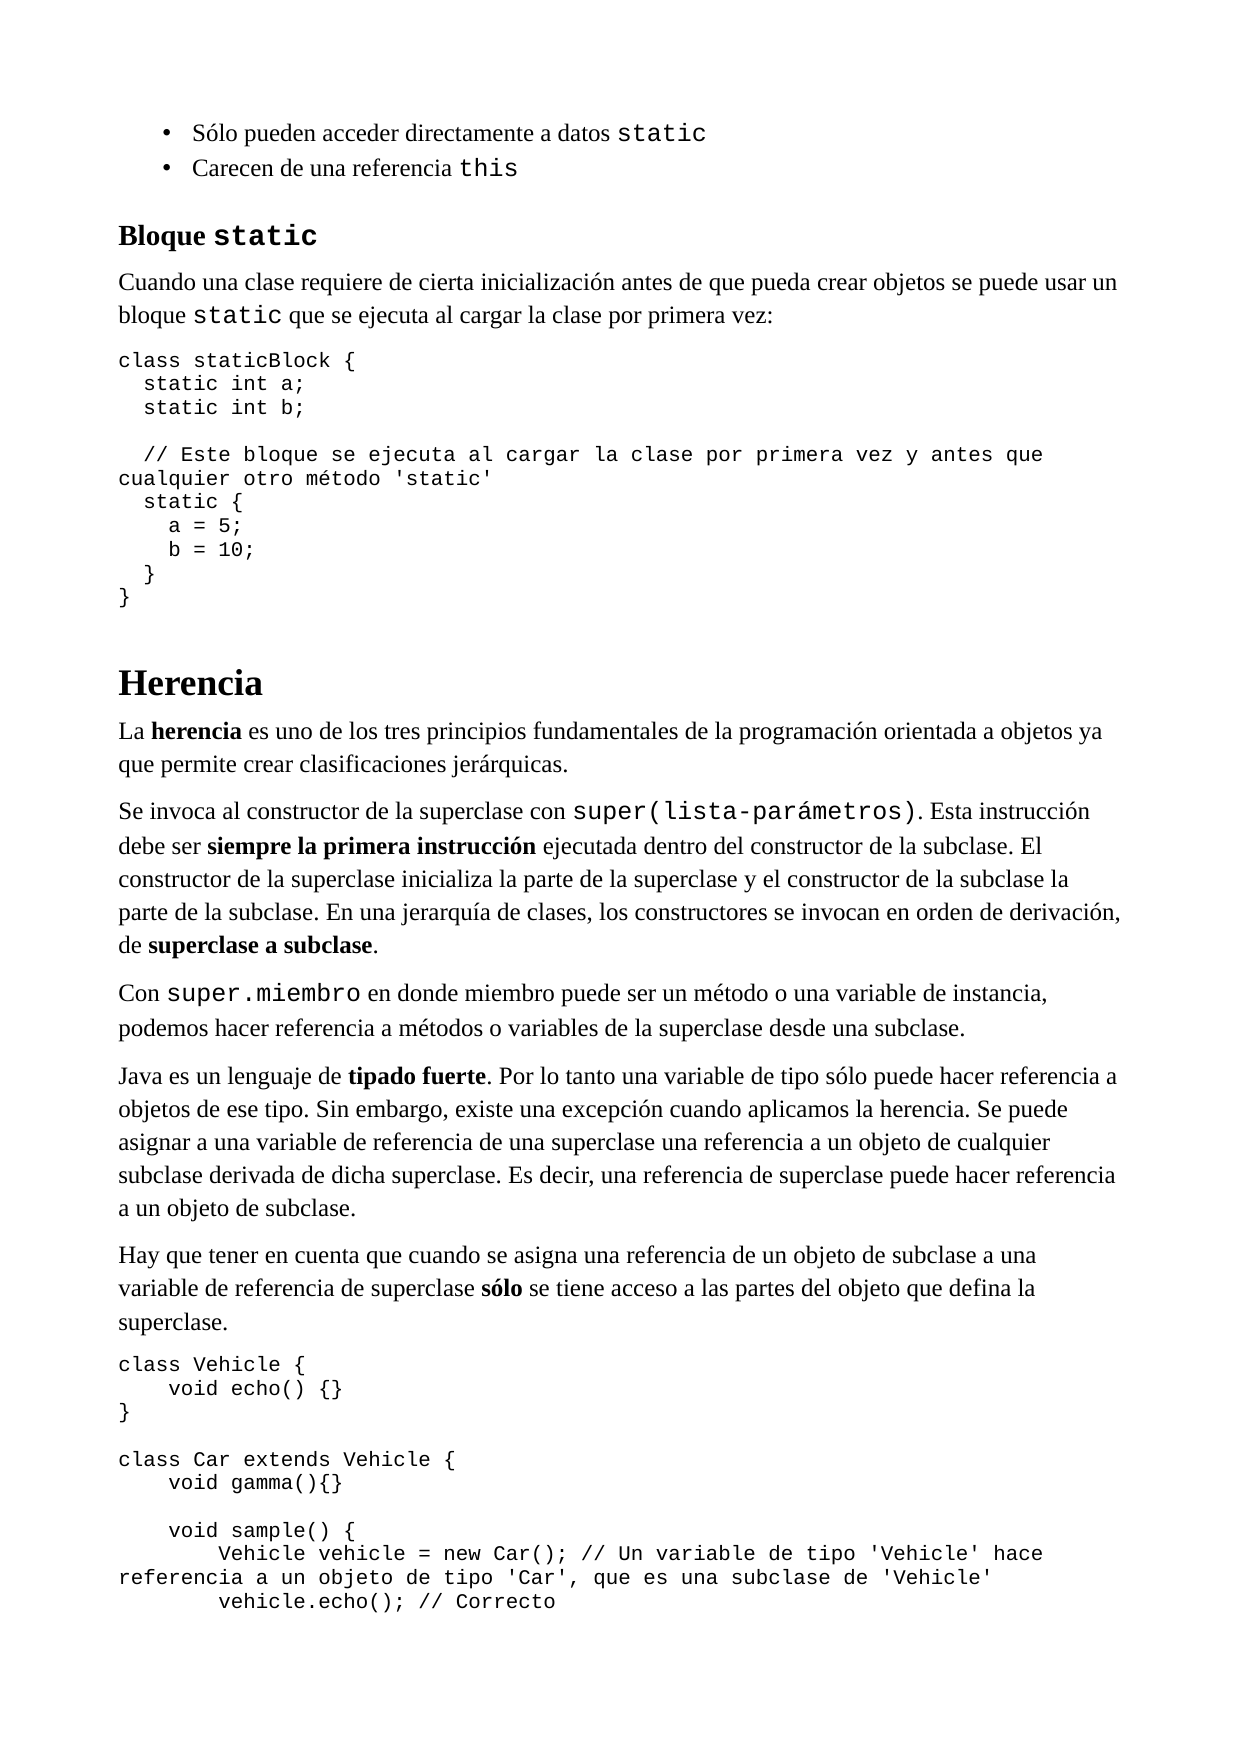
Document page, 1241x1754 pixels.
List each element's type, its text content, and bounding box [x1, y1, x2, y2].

text static int b; [118, 397, 1122, 421]
text Hay que tener en cuenta que cuando se asigna una referencia de un objeto de subclase a una variable de referencia de superclase sólo se tiene acceso a las partes del objeto que defina la superclase. [118, 1241, 1122, 1335]
text } [118, 586, 1122, 610]
text } [118, 562, 1122, 586]
text class Vehicle { [118, 1354, 1122, 1378]
text class staticBlock { [118, 350, 1122, 373]
text static int a; [118, 373, 1122, 397]
subtitle Bloque static [118, 218, 1122, 254]
text Cuando una clase requiere de cierta inicialización antes de que pueda crear objetos se puede usar un bloque static que se ejecuta al cargar la clase por primera vez: [118, 267, 1122, 331]
text Con super.miembro en donde miembro puede ser un método o una variable de instancia, podemos hacer referencia a métodos o variables de la superclase desde una subclase. [118, 978, 1122, 1042]
text void sample() { [118, 1520, 1122, 1543]
text void echo() {} [118, 1378, 1122, 1401]
text b = 10; [118, 539, 1122, 562]
subtitle Herencia [118, 660, 1122, 703]
list Carecen de una referencia this [162, 153, 1122, 184]
text class Car extends Vehicle { [118, 1449, 1122, 1472]
text La herencia es uno de los tres principios fundamentales de la programación orientada a objetos ya que permite crear clasificaciones jerárquicas. [118, 716, 1122, 777]
text } [118, 1401, 1122, 1425]
text Se invoca al constructor de la superclase con super(lista-parámetros). Esta instrucción debe ser siempre la primera instrucción ejecutada dentro del constructor de la subclase. El constructor de la superclase inicializa la parte de la superclase y el constructor de la subclase la parte de la subclase. En una jerarquía de clases, los constructores se invocan en orden de derivación, de superclase a subclase. [118, 796, 1122, 959]
text // Este bloque se ejecuta al cargar la clase por primera vez y antes que cualquier otro método 'static' [118, 444, 1122, 492]
text static { [118, 492, 1122, 515]
list Sólo pueden acceder directamente a datos static [162, 118, 1122, 149]
text Vehicle vehicle = new Car(); // Un variable de tipo 'Vehicle' hace referencia a un objeto de tipo 'Car', que es una subclase de 'Vehicle' [118, 1543, 1122, 1591]
text Java es un lenguaje de tipado fuerte. Por lo tanto una variable de tipo sólo puede hacer referencia a objetos de ese tipo. Sin embargo, existe una excepción cuando aplicamos la herencia. Se puede asignar a una variable de referencia de una superclase una referencia a un objeto de cualquier subclase derivada de dicha superclase. Es decir, una referencia de superclase puede hacer referencia a un objeto de subclase. [118, 1061, 1122, 1222]
text void gamma(){} [118, 1472, 1122, 1496]
text vehicle.echo(); // Correcto [118, 1591, 1122, 1614]
text a = 5; [118, 515, 1122, 539]
